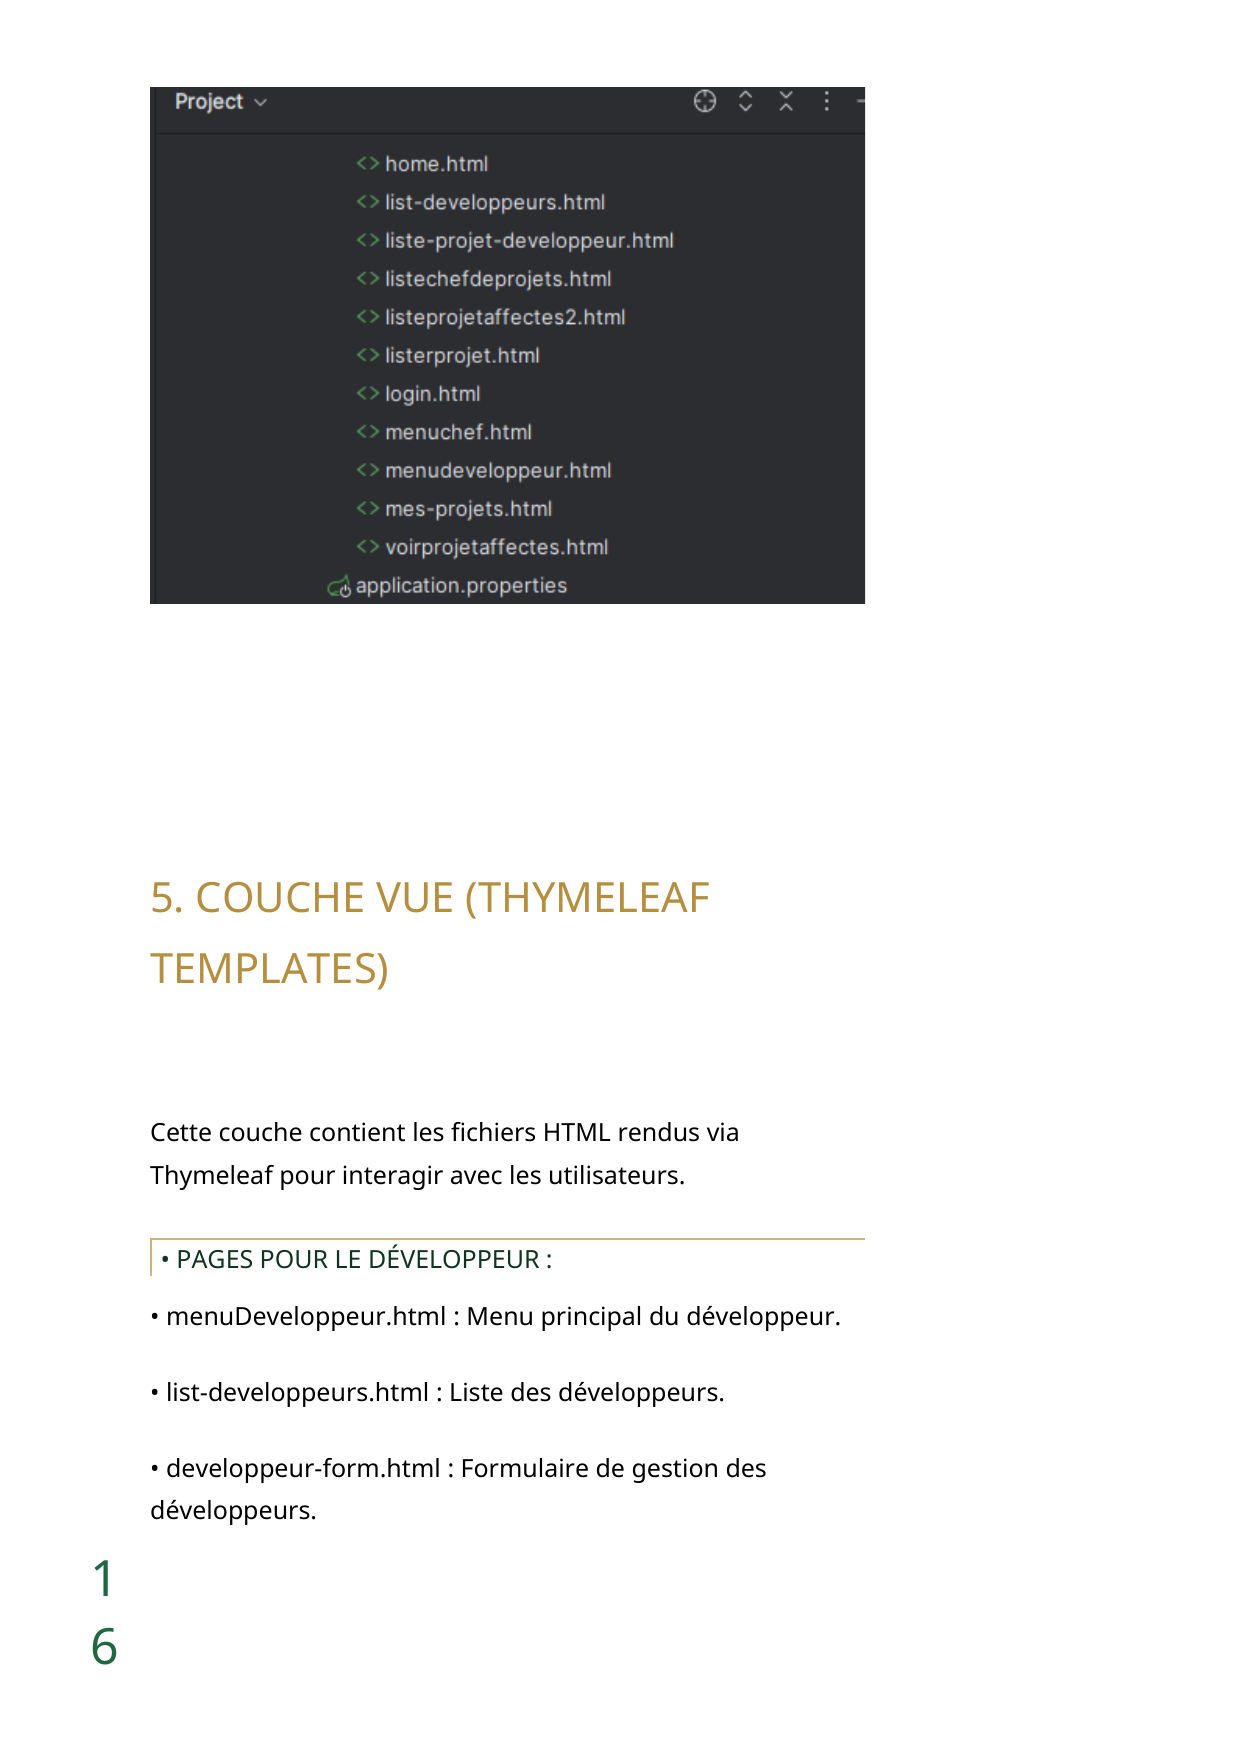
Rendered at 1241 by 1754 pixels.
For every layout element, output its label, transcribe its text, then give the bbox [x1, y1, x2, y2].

text • menuDeveloppeur.html : Menu principal du développeur. [150, 1299, 865, 1333]
subtitle • Pages pour le développeur : [152, 1240, 865, 1276]
text • list-developpeurs.html : Liste des développeurs. [150, 1374, 865, 1409]
subtitle 5. Couche Vue (Thymeleaf Templates) [150, 868, 865, 996]
text Cette couche contient les fichiers HTML rendus via Thymeleaf pour interagir avec les utilisateurs. [150, 1115, 865, 1192]
text • developpeur-form.html : Formulaire de gestion des développeurs. [150, 1450, 865, 1527]
